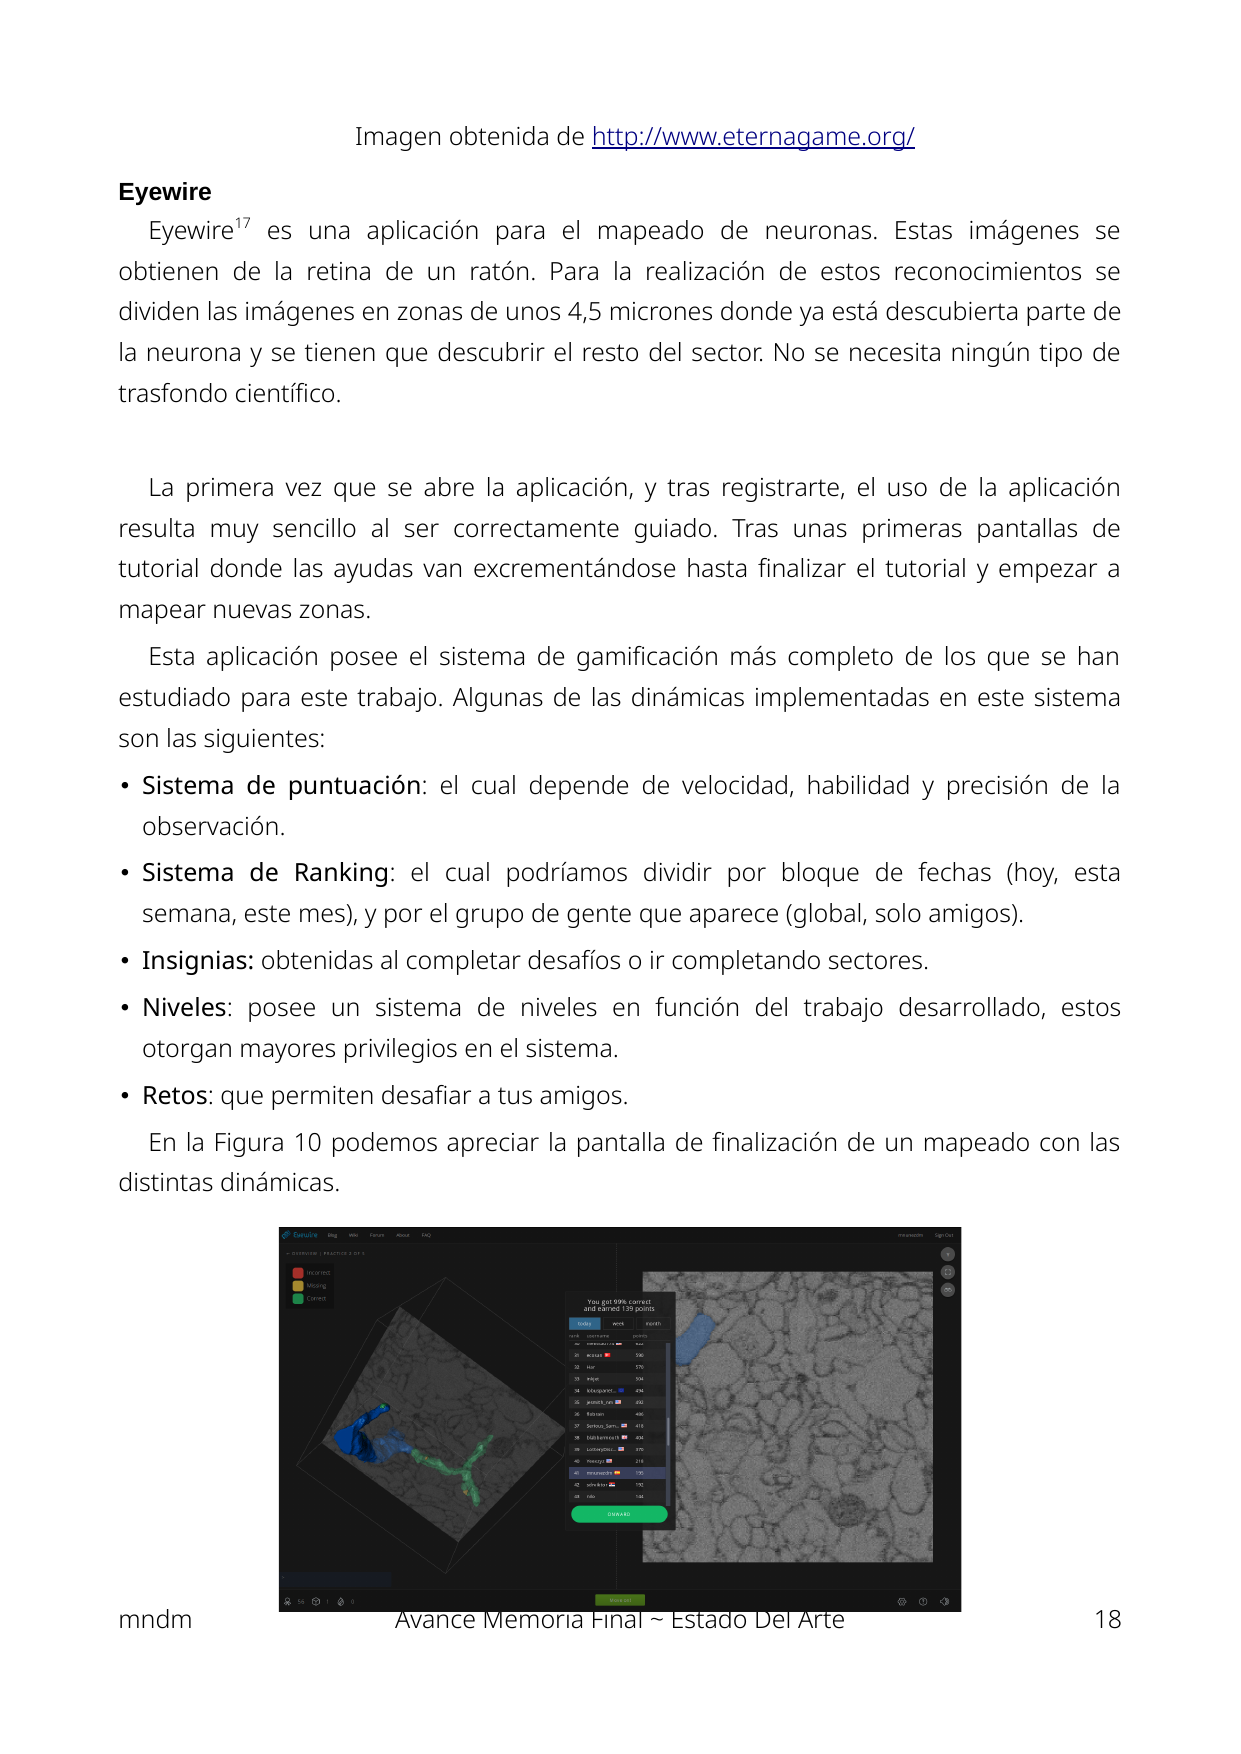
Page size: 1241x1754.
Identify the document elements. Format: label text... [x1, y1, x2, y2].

text En la Figura 10 podemos apreciar la pantalla de finalización de un mapeado con las distintas dinámicas. [118, 1124, 1122, 1199]
list Retos: que permiten desafiar a tus amigos. [121, 1077, 1122, 1111]
list Insignias: obtenidas al completar desafíos o ir completando sectores. [121, 943, 1122, 977]
subtitle Eyewire [118, 177, 1122, 206]
list Sistema de Ranking: el cual podríamos dividir por bloque de fechas (hoy, esta semana, este mes), y por el grupo de gente que aparece (global, solo amigos). [121, 855, 1122, 930]
list Sistema de puntuación: el cual depende de velocidad, habilidad y precisión de la observación. [121, 767, 1122, 842]
picture [278, 1227, 962, 1612]
text Imagen obtenida de http://www.eternagame.org/ [118, 118, 1122, 152]
list Niveles: posee un sistema de niveles en función del trabajo desarrollado, estos otorgan mayores privilegios en el sistema. [121, 989, 1122, 1064]
text Esta aplicación posee el sistema de gamificación más completo de los que se han estudiado para este trabajo. Algunas de las dinámicas implementadas en este sistema son las siguientes: [118, 639, 1122, 754]
text La primera vez que se abre la aplicación, y tras registrarte, el uso de la aplicación resulta muy sencillo al ser correctamente guiado. Tras unas primeras pantallas de tutorial donde las ayudas van excrementándose hasta finalizar el tutorial y empezar a mapear nuevas zonas. [118, 469, 1122, 626]
text Eyewire17 es una aplicación para el mapeado de neuronas. Estas imágenes se obtienen de la retina de un ratón. Para la realización de estos reconocimientos se dividen las imágenes en zonas de unos 4,5 micrones donde ya está descubierta parte de la neurona y se tienen que descubrir el resto del sector. No se necesita ningún tipo de trasfondo científico. [118, 212, 1122, 410]
